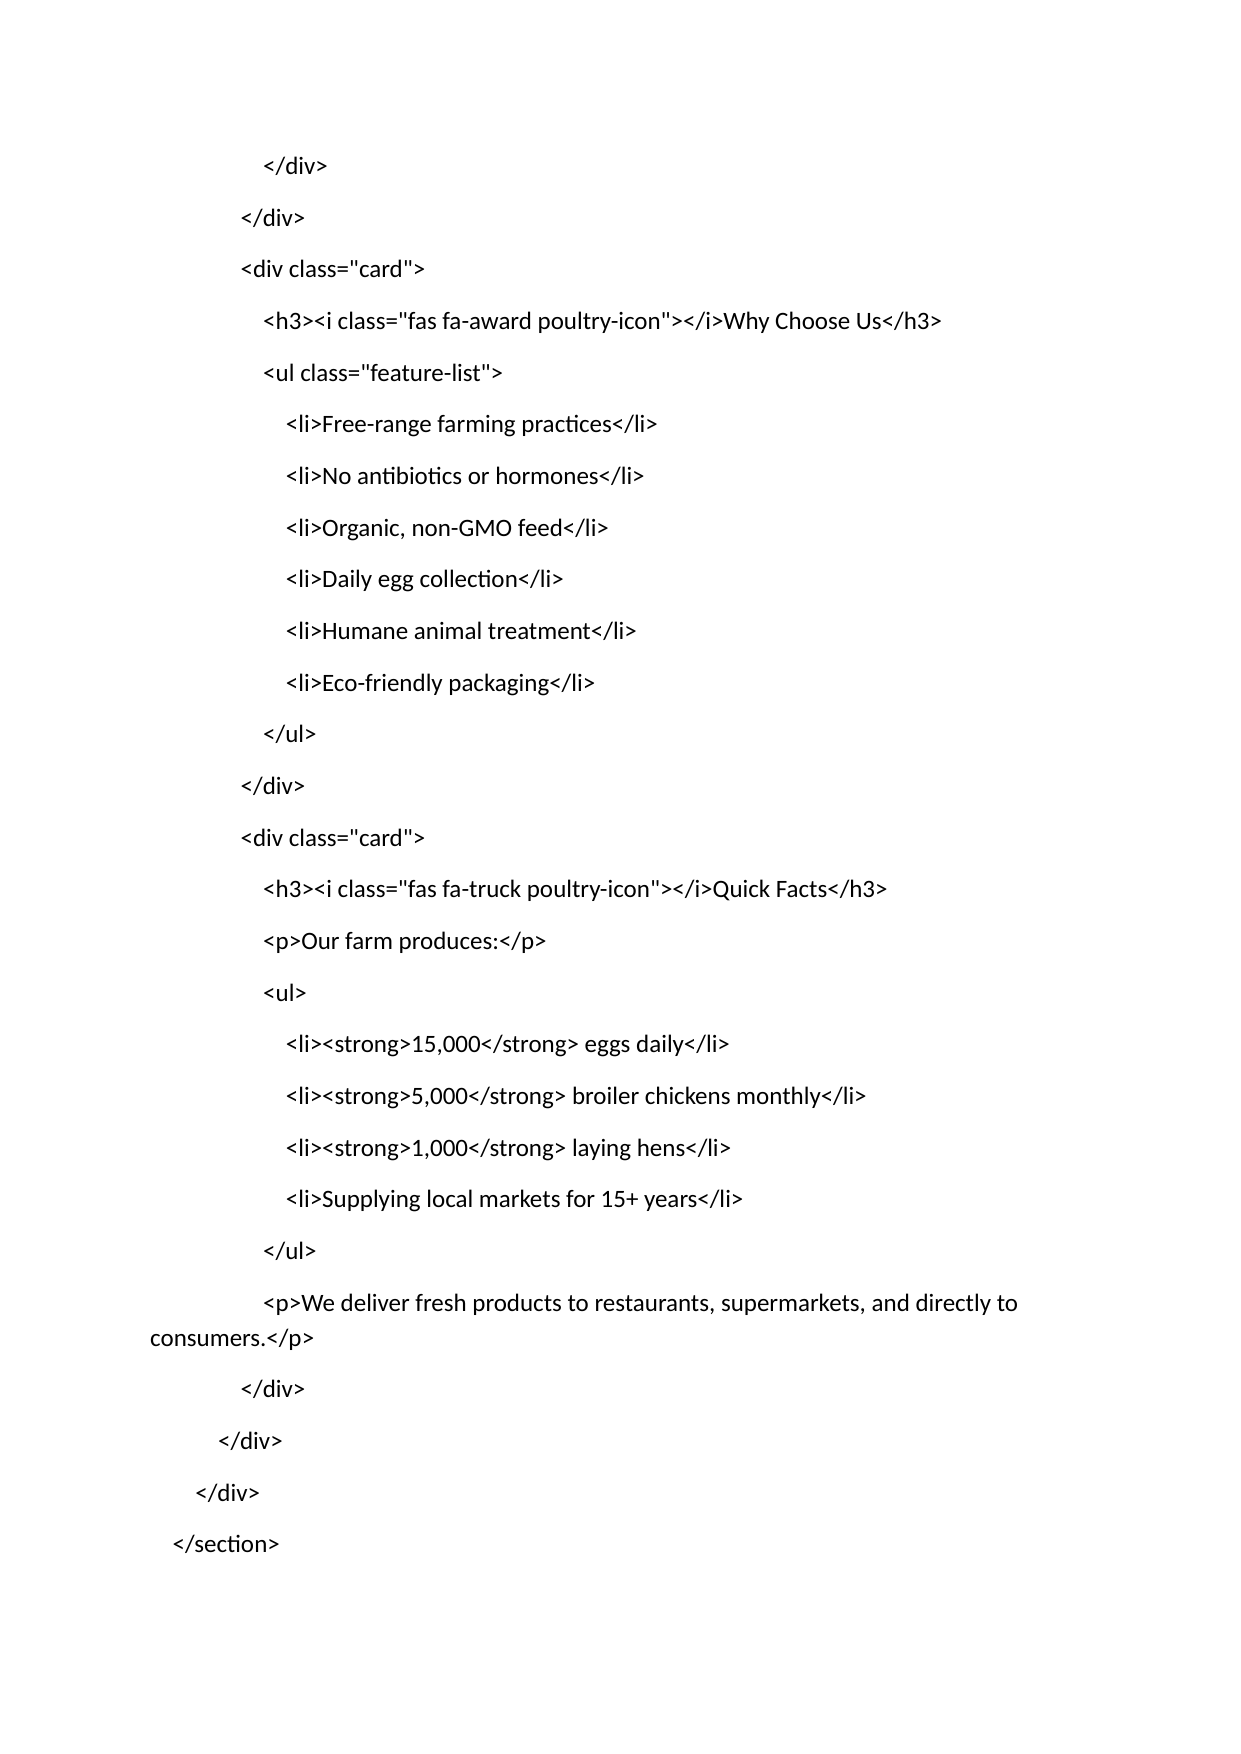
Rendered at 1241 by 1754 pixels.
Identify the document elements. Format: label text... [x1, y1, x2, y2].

text <li><strong>15,000</strong> eggs daily</li> [150, 1028, 1090, 1059]
text <p>We deliver fresh products to restaurants, supermarkets, and directly to consumers.</p> [150, 1287, 1090, 1352]
text </div> [150, 1373, 1090, 1404]
text </div> [150, 150, 1090, 181]
text <div class="card"> [150, 822, 1090, 852]
text <li>Supplying local markets for 15+ years</li> [150, 1183, 1090, 1214]
text </ul> [150, 1235, 1090, 1266]
text <ul> [150, 977, 1090, 1007]
text </ul> [150, 718, 1090, 749]
text </div> [150, 770, 1090, 801]
text <li><strong>5,000</strong> broiler chickens monthly</li> [150, 1080, 1090, 1111]
text <h3><i class="fas fa-truck poultry-icon"></i>Quick Facts</h3> [150, 873, 1090, 904]
text </section> [150, 1528, 1090, 1559]
text </div> [150, 1425, 1090, 1456]
text <div class="card"> [150, 253, 1090, 284]
text <li>No antibiotics or hormones</li> [150, 460, 1090, 491]
text <li>Eco-friendly packaging</li> [150, 667, 1090, 697]
text <li>Free-range farming practices</li> [150, 408, 1090, 439]
text <h3><i class="fas fa-award poultry-icon"></i>Why Choose Us</h3> [150, 305, 1090, 336]
text <li>Daily egg collection</li> [150, 563, 1090, 594]
text </div> [150, 1477, 1090, 1507]
text </div> [150, 202, 1090, 232]
text <p>Our farm produces:</p> [150, 925, 1090, 956]
text <li><strong>1,000</strong> laying hens</li> [150, 1132, 1090, 1162]
text <li>Humane animal treatment</li> [150, 615, 1090, 646]
text <ul class="feature-list"> [150, 357, 1090, 387]
text <li>Organic, non-GMO feed</li> [150, 512, 1090, 542]
